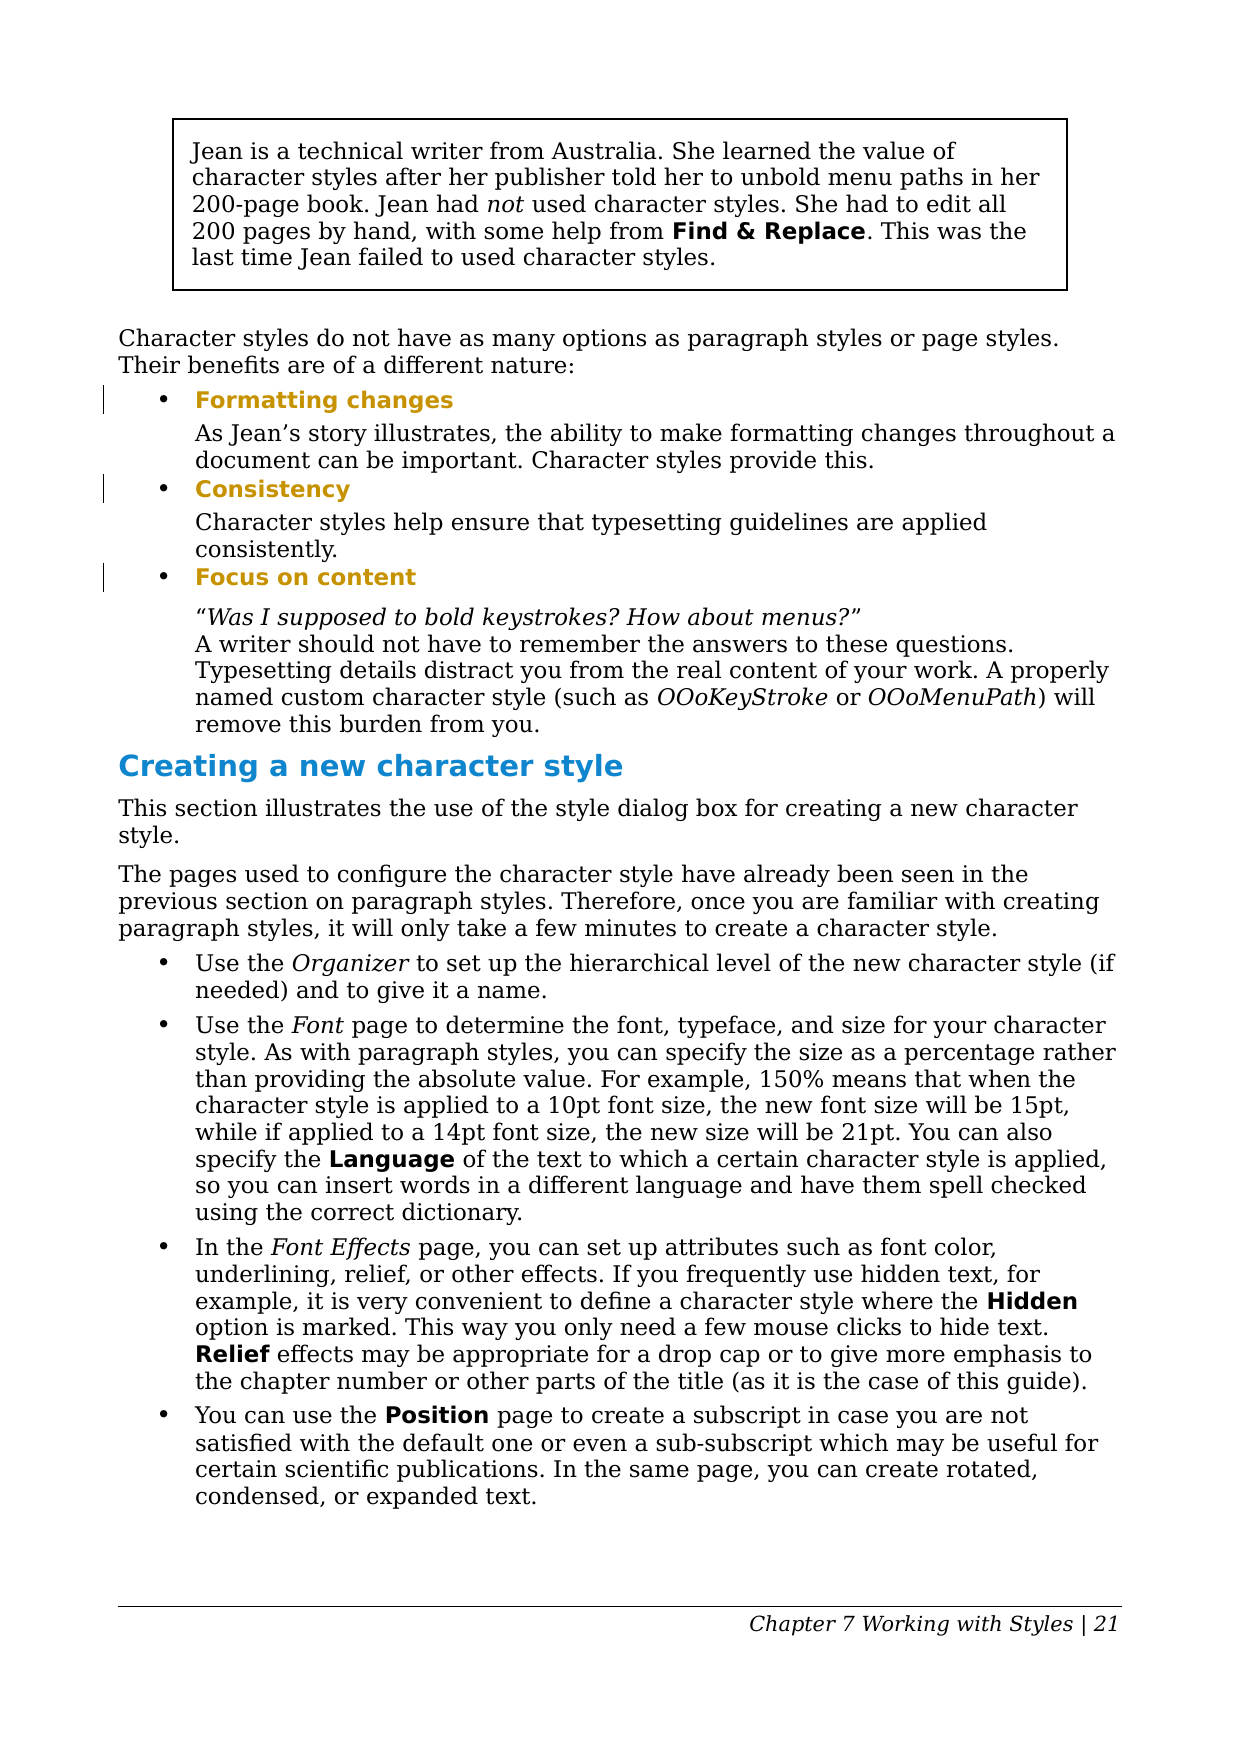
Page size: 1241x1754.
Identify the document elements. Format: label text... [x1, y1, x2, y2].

text Jean is a technical writer from Australia. She learned the value of character styles after her publisher told her to unbold menu paths in her 200-page book. Jean had not used character styles. She had to edit all 200 pages by hand, with some help from Find & Replace. This was the last time Jean failed to used character styles. [174, 120, 1066, 289]
subtitle Creating a new character style [118, 749, 1122, 783]
text This section illustrates the use of the style dialog box for creating a new character style. [118, 796, 1122, 849]
list Focus on content [156, 562, 1122, 592]
list Consistency [156, 474, 1122, 503]
list In the Font Effects page, you can set up attributes such as font color, underlining, relief, or other effects. If you frequently use hidden text, for example, it is very convenient to define a character style where the Hidden option is marked. This way you only need a few mouse clicks to hide text. Relief effects may be appropriate for a drop cap or to give more emphasis to the chapter number or other parts of the title (as it is the case of this guide). [156, 1232, 1122, 1394]
list Character styles help ensure that typesetting guidelines are applied consistently. [195, 509, 1122, 562]
list Use the Organizer to set up the hierarchical level of the new character style (if needed) and to give it a name. [156, 948, 1122, 1004]
list You can use the Position page to create a subscript in case you are not satisfied with the default one or even a sub-subscript which may be useful for certain scientific publications. In the same page, you can create rotated, condensed, or expanded text. [156, 1401, 1122, 1510]
list Formatting changes [156, 385, 1122, 414]
list “Was I supposed to bold keystrokes? How about menus?” A writer should not have to remember the answers to these questions. Typesetting details distract you from the real content of your work. A properly named custom character style (such as OOoKeyStroke or OOoMenuPath) will remove this burden from you. [195, 604, 1122, 737]
list Character styles do not have as many options as paragraph styles or page styles. Their benefits are of a different nature: [118, 325, 1122, 378]
list The pages used to configure the character style have already been seen in the previous section on paragraph styles. Therefore, once you are familiar with creating paragraph styles, it will only take a few minutes to create a character style. [118, 861, 1122, 941]
list Use the Font page to determine the font, typeface, and size for your character style. As with paragraph styles, you can specify the size as a percentage rather than providing the absolute value. For example, 150% means that when the character style is applied to a 10pt font size, the new font size will be 15pt, while if applied to a 14pt font size, the new size will be 21pt. You can also specify the Language of the text to which a certain character style is applied, so you can insert words in a different language and have them spell checked using the correct dictionary. [156, 1010, 1122, 1226]
list As Jean’s story illustrates, the ability to make formatting changes throughout a document can be important. Character styles provide this. [195, 420, 1122, 474]
